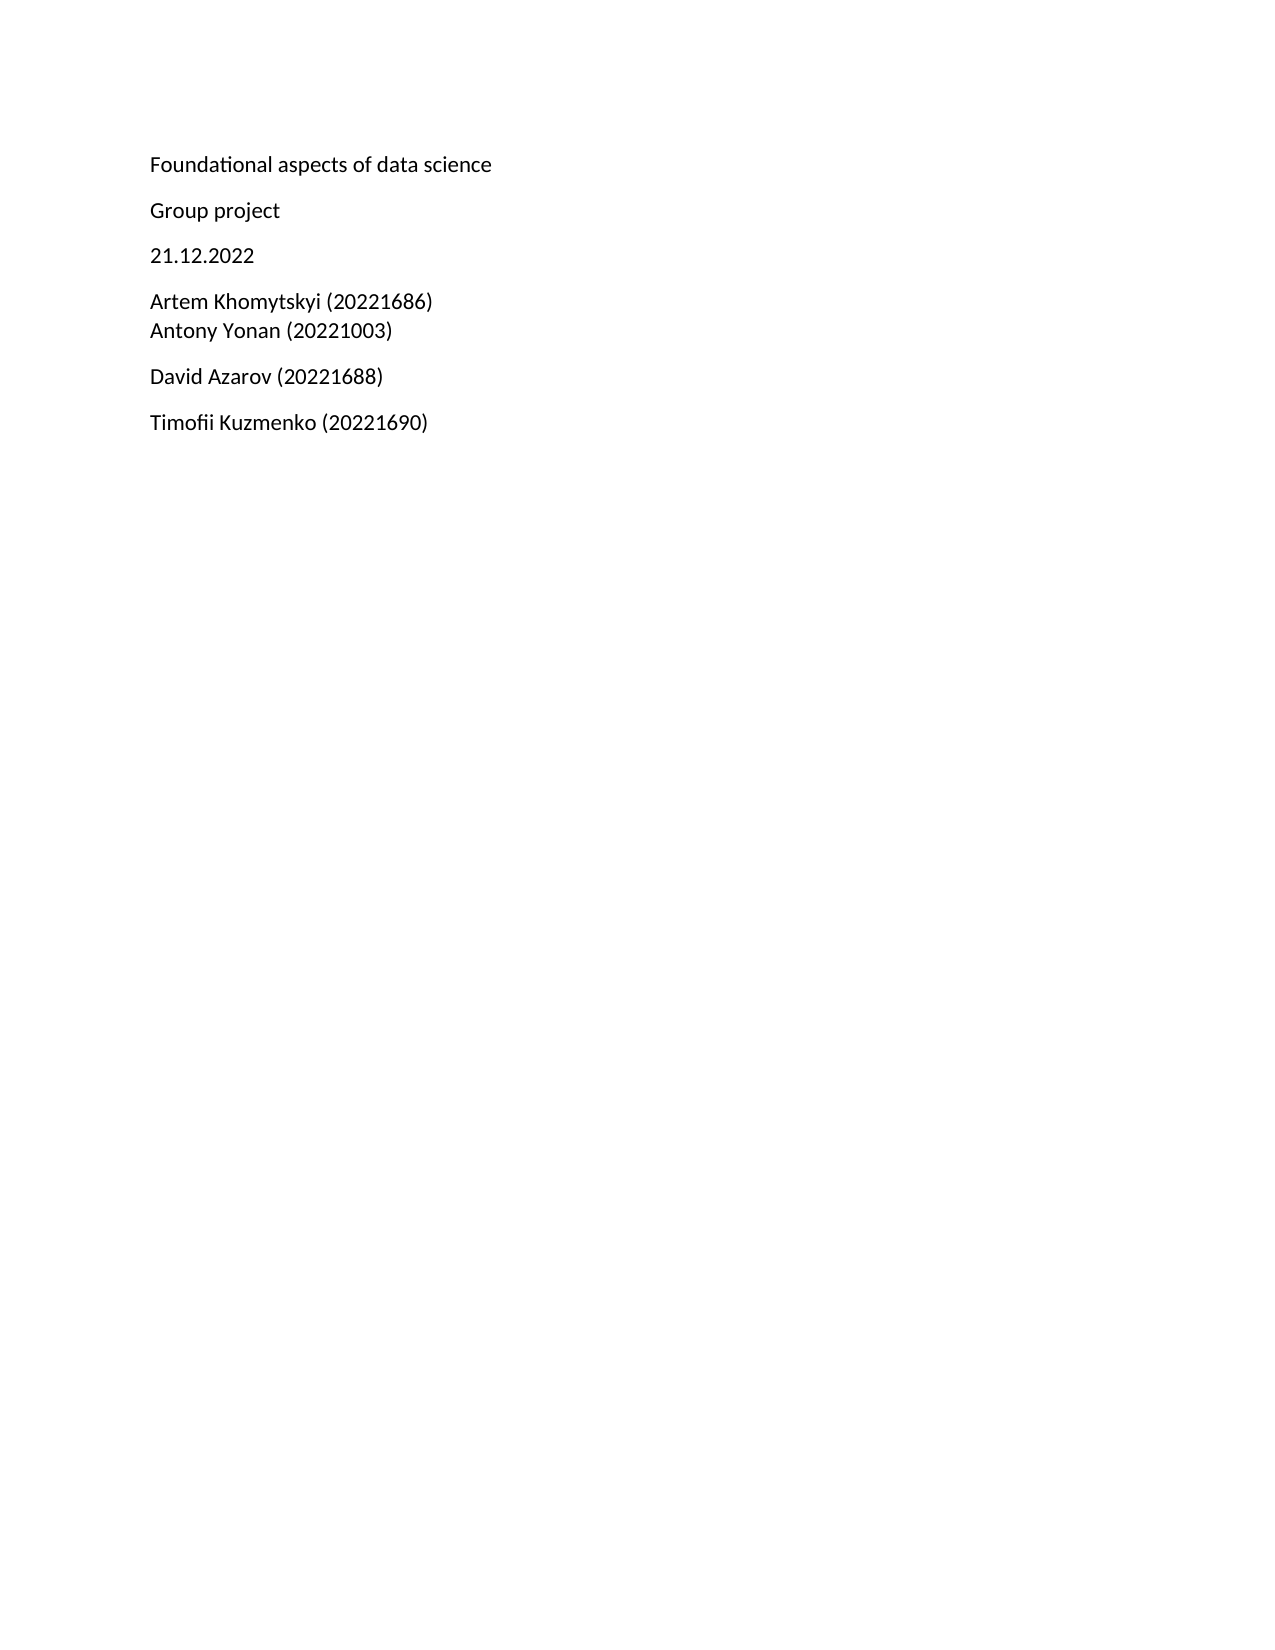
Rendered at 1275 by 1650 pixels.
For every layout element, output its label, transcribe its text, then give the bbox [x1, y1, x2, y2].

text Foundational aspects of data science [150, 150, 1125, 178]
text Artem Khomytskyi (20221686) Antony Yonan (20221003) [150, 287, 1125, 344]
text Timofii Kuzmenko (20221690) [150, 408, 1125, 436]
text Group project [150, 196, 1125, 224]
text 21.12.2022 [150, 241, 1125, 269]
text David Azarov (20221688) [150, 362, 1125, 390]
